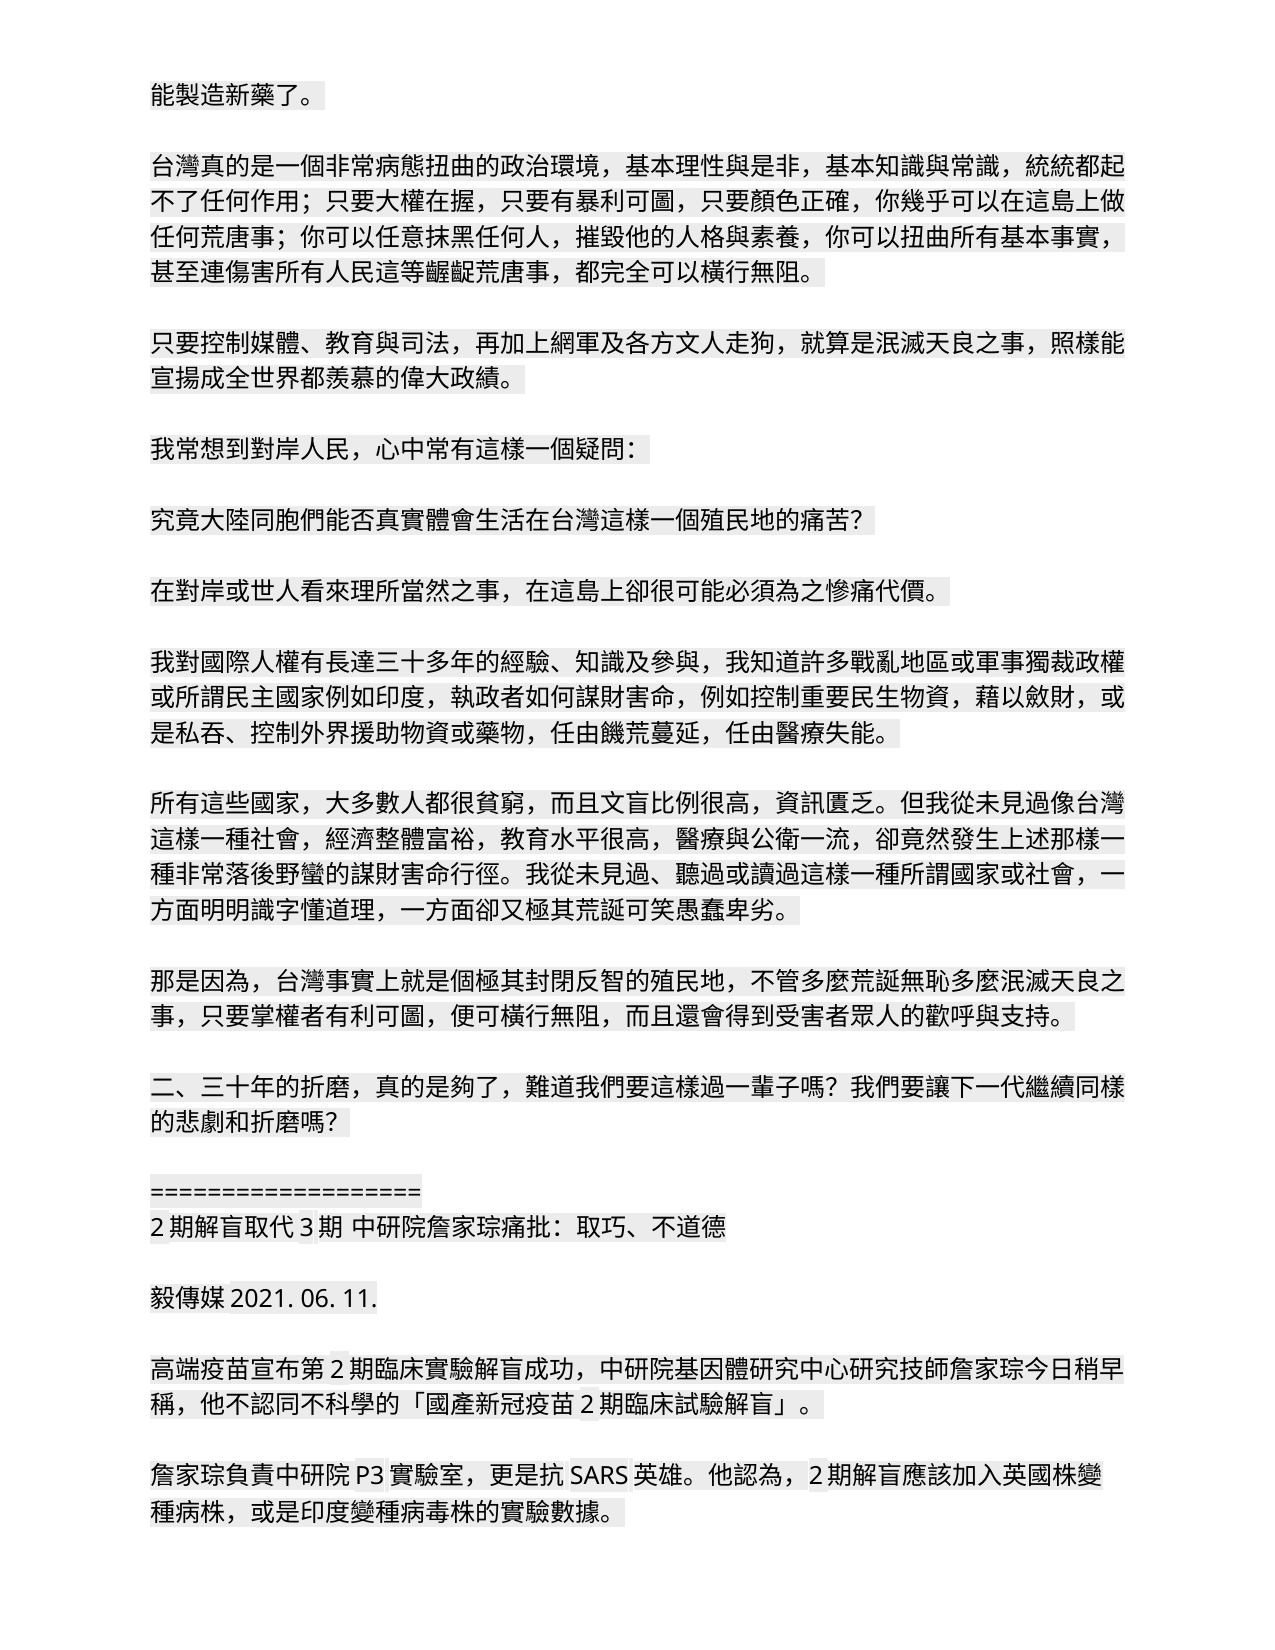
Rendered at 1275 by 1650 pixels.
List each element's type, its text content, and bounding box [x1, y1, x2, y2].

text 台灣人真要坐以待斃？(十三)：我們要這樣過一輩子嗎？ 陳真 2021. 06. 11. 世勤所言甚是。疫苗或新藥研發如果弄個二期就能通過，那麼，隨便一個相關科系的人都能製造新藥了。 台灣真的是一個非常病態扭曲的政治環境，基本理性與是非，基本知識與常識，統統都起不了任何作用；只要大權在握，只要有暴利可圖，只要顏色正確，你幾乎可以在這島上做任何荒唐事；你可以任意抹黑任何人，摧毀他的人格與素養，你可以扭曲所有基本事實，甚至連傷害所有人民這等齷齪荒唐事，都完全可以橫行無阻。 只要控制媒體、教育與司法，再加上網軍及各方文人走狗，就算是泯滅天良之事，照樣能宣揚成全世界都羨慕的偉大政績。 我常想到對岸人民，心中常有這樣一個疑問： 究竟大陸同胞們能否真實體會生活在台灣這樣一個殖民地的痛苦？ 在對岸或世人看來理所當然之事，在這島上卻很可能必須為之慘痛代價。 我對國際人權有長達三十多年的經驗、知識及參與，我知道許多戰亂地區或軍事獨裁政權或所謂民主國家例如印度，執政者如何謀財害命，例如控制重要民生物資，藉以斂財，或是私吞、控制外界援助物資或藥物，任由饑荒蔓延，任由醫療失能。 所有這些國家，大多數人都很貧窮，而且文盲比例很高，資訊匱乏。但我從未見過像台灣這樣一種社會，經濟整體富裕，教育水平很高，醫療與公衛一流，卻竟然發生上述那樣一種非常落後野蠻的謀財害命行徑。我從未見過、聽過或讀過這樣一種所謂國家或社會，一方面明明識字懂道理，一方面卻又極其荒誕可笑愚蠢卑劣。 那是因為，台灣事實上就是個極其封閉反智的殖民地，不管多麼荒誕無恥多麼泯滅天良之事，只要掌權者有利可圖，便可橫行無阻，而且還會得到受害者眾人的歡呼與支持。 二、三十年的折磨，真的是夠了，難道我們要這樣過一輩子嗎？我們要讓下一代繼續同樣的悲劇和折磨嗎？ =================== 2期解盲取代3期 中研院詹家琮痛批：取巧、不道德 毅傳媒2021. 06. 11. 高端疫苗宣布第2期臨床實驗解盲成功，中研院基因體研究中心研究技師詹家琮今日稍早稱，他不認同不科學的「國產新冠疫苗2期臨床試驗解盲」。 詹家琮負責中研院P3實驗室，更是抗SARS英雄。他認為，2期解盲應該加入英國株變種病株，或是印度變種病毒株的實驗數據。 對於食藥署與高端疫苗都主張「免疫橋接」，詹家琮提出兩大質疑。首先，抗體中和效力試驗，不足以取代3期臨床試驗。因為人體對抗病毒不是只有靠著抗體一項，還有T細胞、巨噬細胞、自然殺手細胞（Natural killer, NK）等，以及其他非記憶性的細胞與激素反應。 詹家琮強調，這些反應是單純的血清中和效力試驗看不到的，只有進入臨床3期試驗，藉由受試者身體的反應才能夠觀察到。 其次，抗體中和力試驗是一個非常單純的設計，只有血清、病毒、一種細胞及培養液，人體內有許許多多種類的細胞可以參與抑制病毒的活動。 因此，詹家琮主張，2期臨床試驗是不足夠的，至少要進入臨床3期並完成中期的試驗，我們要看的應該是人體的整體表現，不只是簡單的中和性抗體的效價。 「現在台灣以及世界上流行的是什麼病毒株？哪裡還會有原始的武漢病毒株呢？」詹家琮要求，解盲的血清中和效力試驗，要加入英國變種病毒株甚或是印度變種病毒株的實驗數據，否則數據就會失真而不可信。 詹家琮更痛批，2期解盲只會有武漢病毒株的數據，這是非常取巧非常不專業更是不道德的作為。 [150, 75, 1125, 1562]
